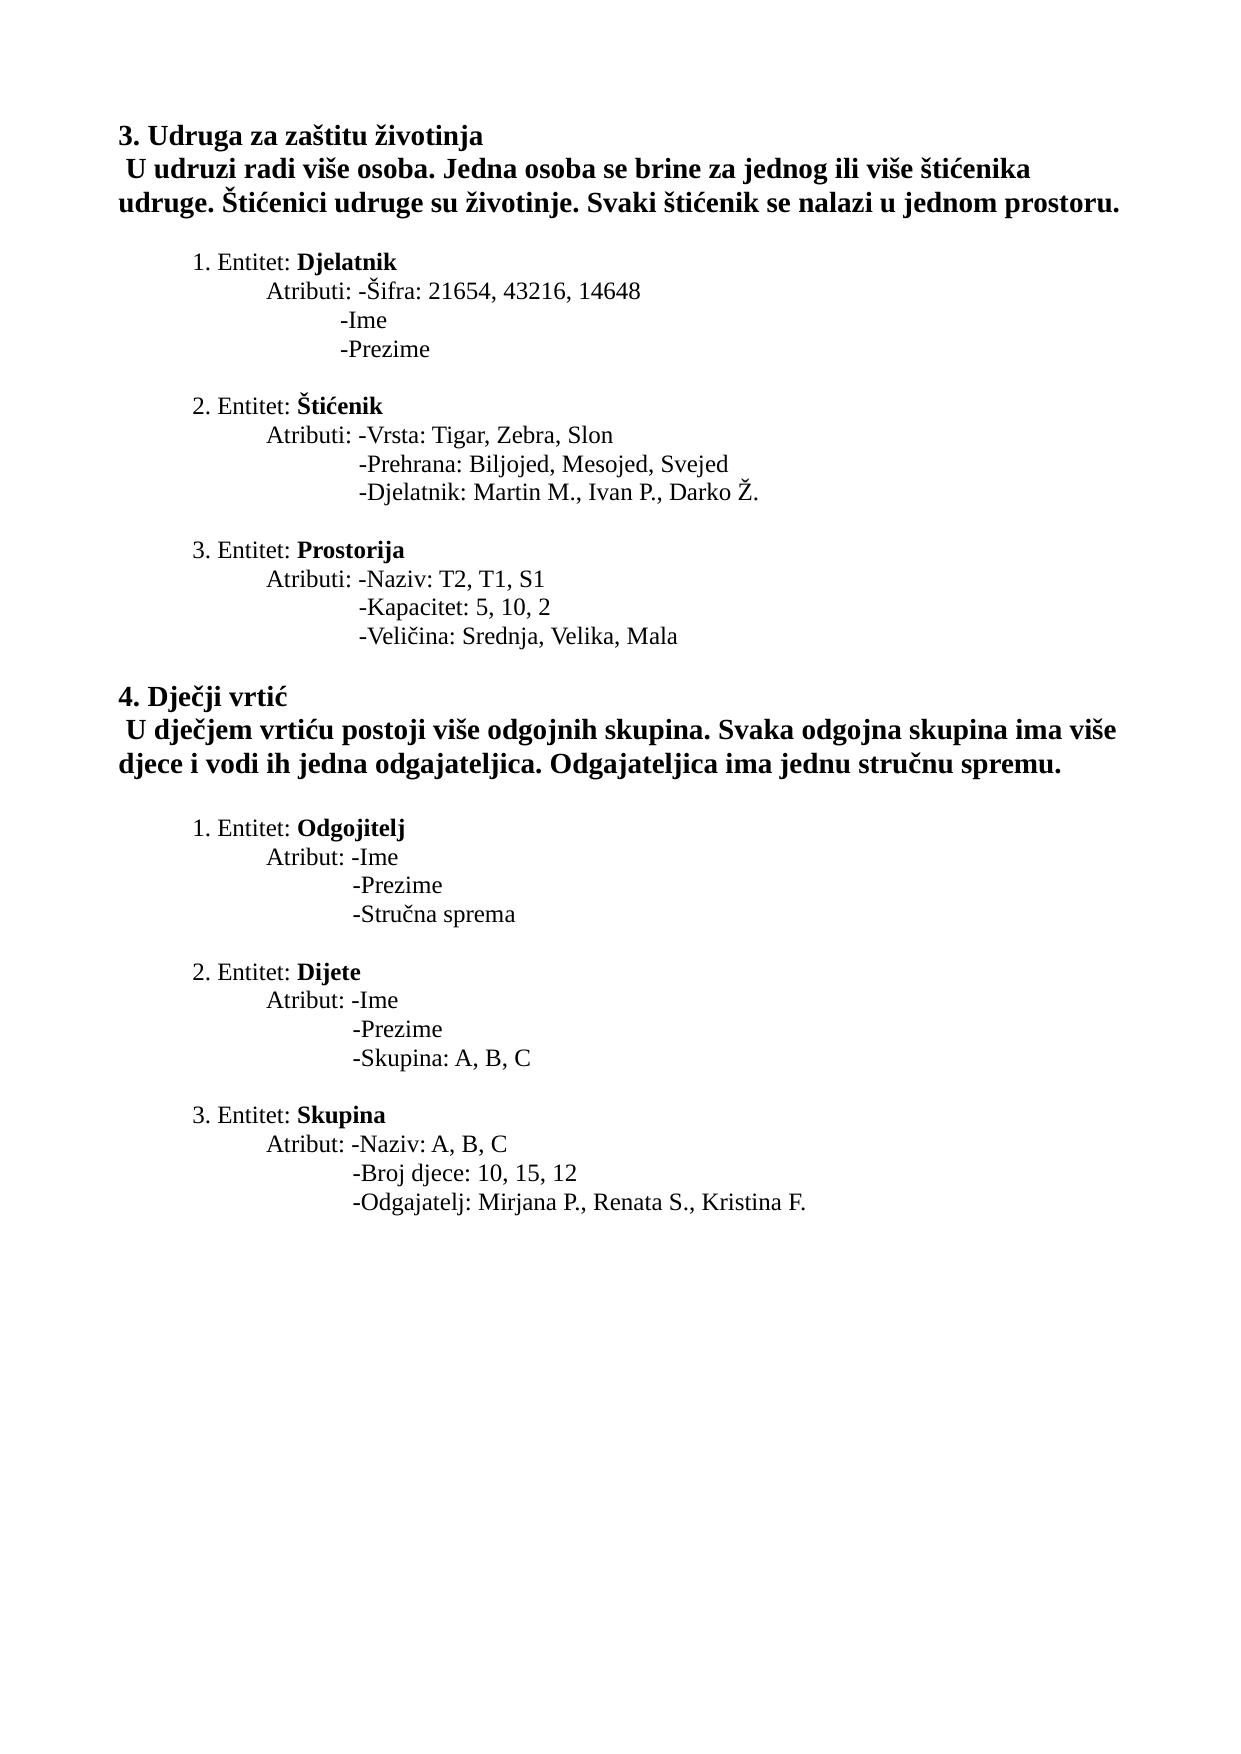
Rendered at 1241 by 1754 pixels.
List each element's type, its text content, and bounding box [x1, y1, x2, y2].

text Atribut: -Ime [118, 842, 1122, 870]
text -Stručna sprema [118, 899, 1122, 928]
text -Skupina: A, B, C [118, 1043, 1122, 1072]
text -Prezime [118, 1014, 1122, 1043]
text Atribut: -Ime [118, 985, 1122, 1014]
text 2. Entitet: Štićenik [118, 391, 1122, 420]
text 4. Dječji vrtić [118, 679, 1122, 712]
text -Kapacitet: 5, 10, 2 [118, 592, 1122, 621]
text -Ime [118, 305, 1122, 334]
text -Odgajatelj: Mirjana P., Renata S., Kristina F. [118, 1187, 1122, 1215]
text 3. Udruga za zaštitu životinja [118, 118, 1122, 152]
text U dječjem vrtiću postoji više odgojnih skupina. Svaka odgojna skupina ima više djece i vodi ih jedna odgajateljica. Odgajateljica ima jednu stručnu spremu. [118, 712, 1122, 779]
text Atributi: -Vrsta: Tigar, Zebra, Slon [118, 420, 1122, 449]
text -Broj djece: 10, 15, 12 [118, 1158, 1122, 1187]
text 2. Entitet: Dijete [118, 957, 1122, 985]
text Atributi: -Naziv: T2, T1, S1 [118, 564, 1122, 592]
text -Prezime [118, 870, 1122, 899]
text -Prehrana: Biljojed, Mesojed, Svejed [118, 449, 1122, 477]
text -Prezime [118, 334, 1122, 362]
text Atribut: -Naziv: A, B, C [118, 1129, 1122, 1158]
text 3. Entitet: Skupina [118, 1100, 1122, 1129]
text Atributi: -Šifra: 21654, 43216, 14648 [118, 276, 1122, 305]
text 1. Entitet: Djelatnik [118, 247, 1122, 276]
text -Djelatnik: Martin M., Ivan P., Darko Ž. [118, 477, 1122, 506]
text 1. Entitet: Odgojitelj [118, 813, 1122, 842]
text 3. Entitet: Prostorija [118, 535, 1122, 564]
text -Veličina: Srednja, Velika, Mala [118, 621, 1122, 650]
text U udruzi radi više osoba. Jedna osoba se brine za jednog ili više štićenika udruge. Štićenici udruge su životinje. Svaki štićenik se nalazi u jednom prostoru. [118, 152, 1122, 219]
